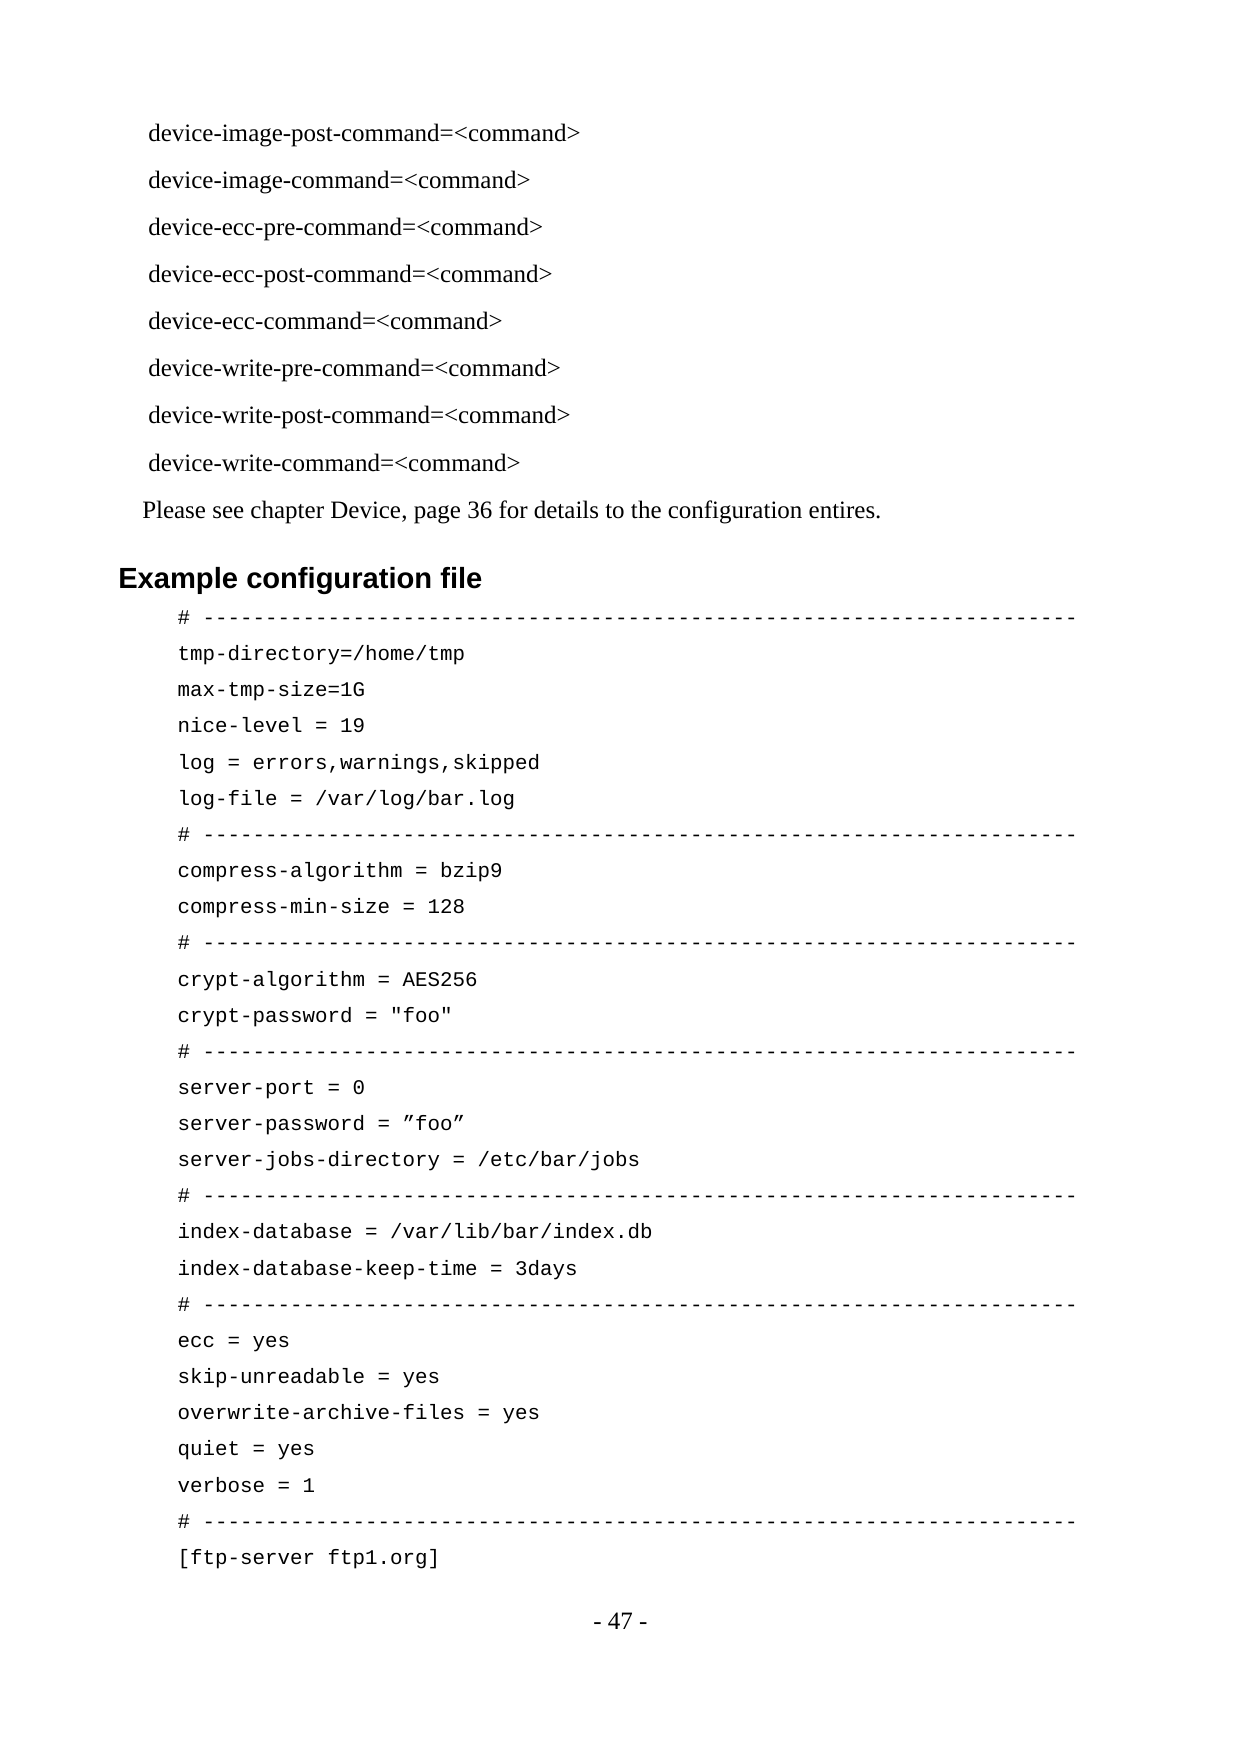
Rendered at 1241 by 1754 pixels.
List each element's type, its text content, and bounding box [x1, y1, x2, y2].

text device-image-post-command=<command> [148, 118, 1122, 147]
text ecc = yes [177, 1330, 1122, 1354]
text crypt-algorithm = AES256 [177, 968, 1122, 992]
text compress-algorithm = bzip9 [177, 860, 1122, 884]
text # ---------------------------------------------------------------------- [177, 1041, 1122, 1064]
text device-write-command=<command> [148, 448, 1122, 476]
text nice-level = 19 [177, 716, 1122, 739]
text [ftp-server ftp1.org] [177, 1547, 1122, 1571]
text compress-min-size = 128 [177, 896, 1122, 920]
text index-database-keep-time = 3days [177, 1258, 1122, 1281]
text # ---------------------------------------------------------------------- [177, 1511, 1122, 1534]
text max-tmp-size=1G [177, 679, 1122, 703]
text quiet = yes [177, 1438, 1122, 1462]
text verbose = 1 [177, 1474, 1122, 1498]
text # ---------------------------------------------------------------------- [177, 607, 1122, 631]
text device-write-pre-command=<command> [148, 353, 1122, 382]
text # ---------------------------------------------------------------------- [177, 1294, 1122, 1317]
text crypt-password = "foo" [177, 1005, 1122, 1028]
text skip-unreadable = yes [177, 1366, 1122, 1390]
text Please see chapter Device, page 37 for details to the configuration entires. [118, 495, 1122, 523]
text tmp-directory=/home/tmp [177, 643, 1122, 667]
text device-write-post-command=<command> [148, 401, 1122, 429]
text index-database = /var/lib/bar/index.db [177, 1222, 1122, 1245]
text # ---------------------------------------------------------------------- [177, 1185, 1122, 1209]
text log-file = /var/log/bar.log [177, 788, 1122, 811]
text server-password = ”foo” [177, 1113, 1122, 1137]
text device-ecc-command=<command> [148, 306, 1122, 335]
text device-image-command=<command> [148, 165, 1122, 194]
subtitle Example configuration file [118, 561, 1122, 594]
text log = errors,warnings,skipped [177, 752, 1122, 775]
text device-ecc-post-command=<command> [148, 259, 1122, 288]
text server-port = 0 [177, 1077, 1122, 1101]
text server-jobs-directory = /etc/bar/jobs [177, 1149, 1122, 1173]
text device-ecc-pre-command=<command> [148, 212, 1122, 241]
text overwrite-archive-files = yes [177, 1402, 1122, 1426]
text # ---------------------------------------------------------------------- [177, 824, 1122, 848]
text # ---------------------------------------------------------------------- [177, 932, 1122, 956]
